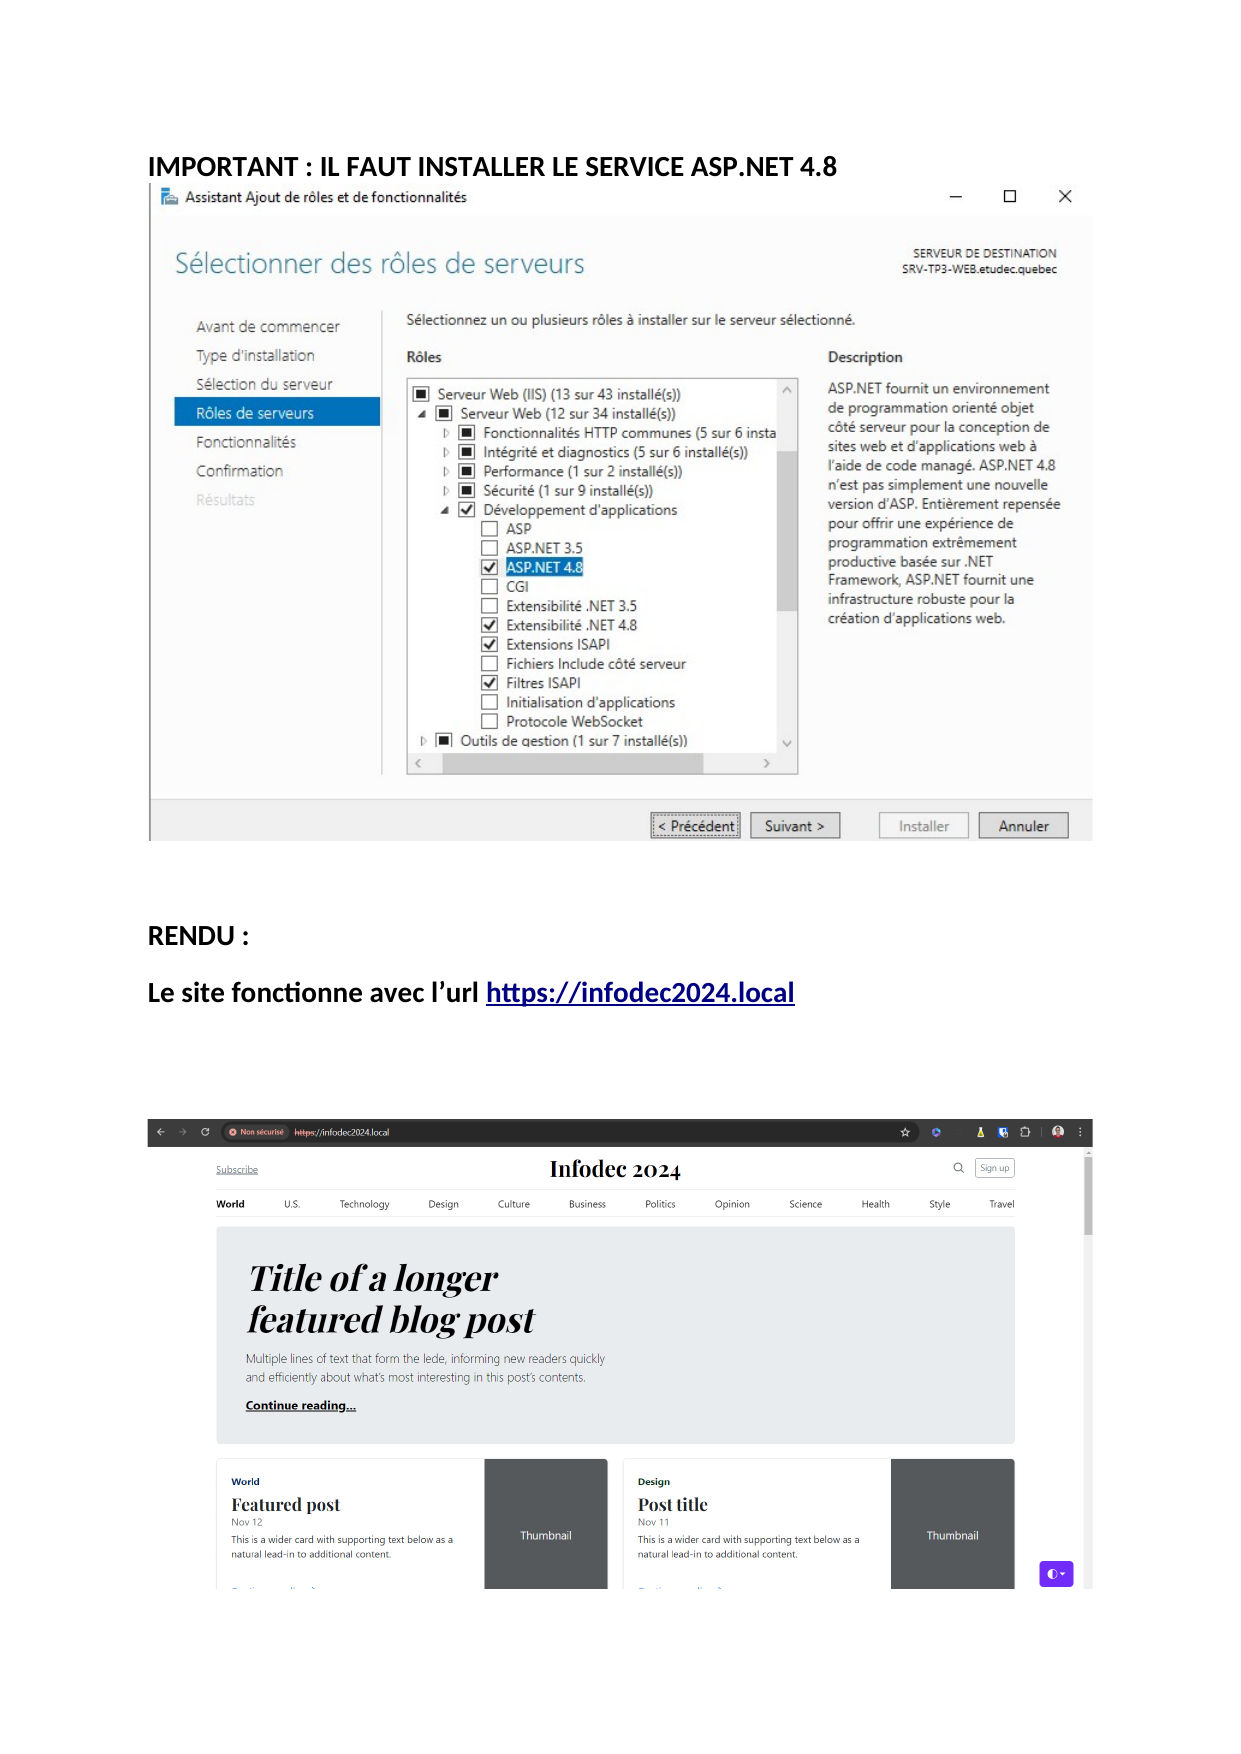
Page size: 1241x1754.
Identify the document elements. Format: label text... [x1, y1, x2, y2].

text Le site fonctionne avec l’url https://infodec2024.local [148, 974, 1093, 1009]
text IMPORTANT : IL FAUT INSTALLER LE SERVICE ASP.NET 4.8 [148, 148, 1093, 183]
text RENDU : [148, 917, 1093, 953]
